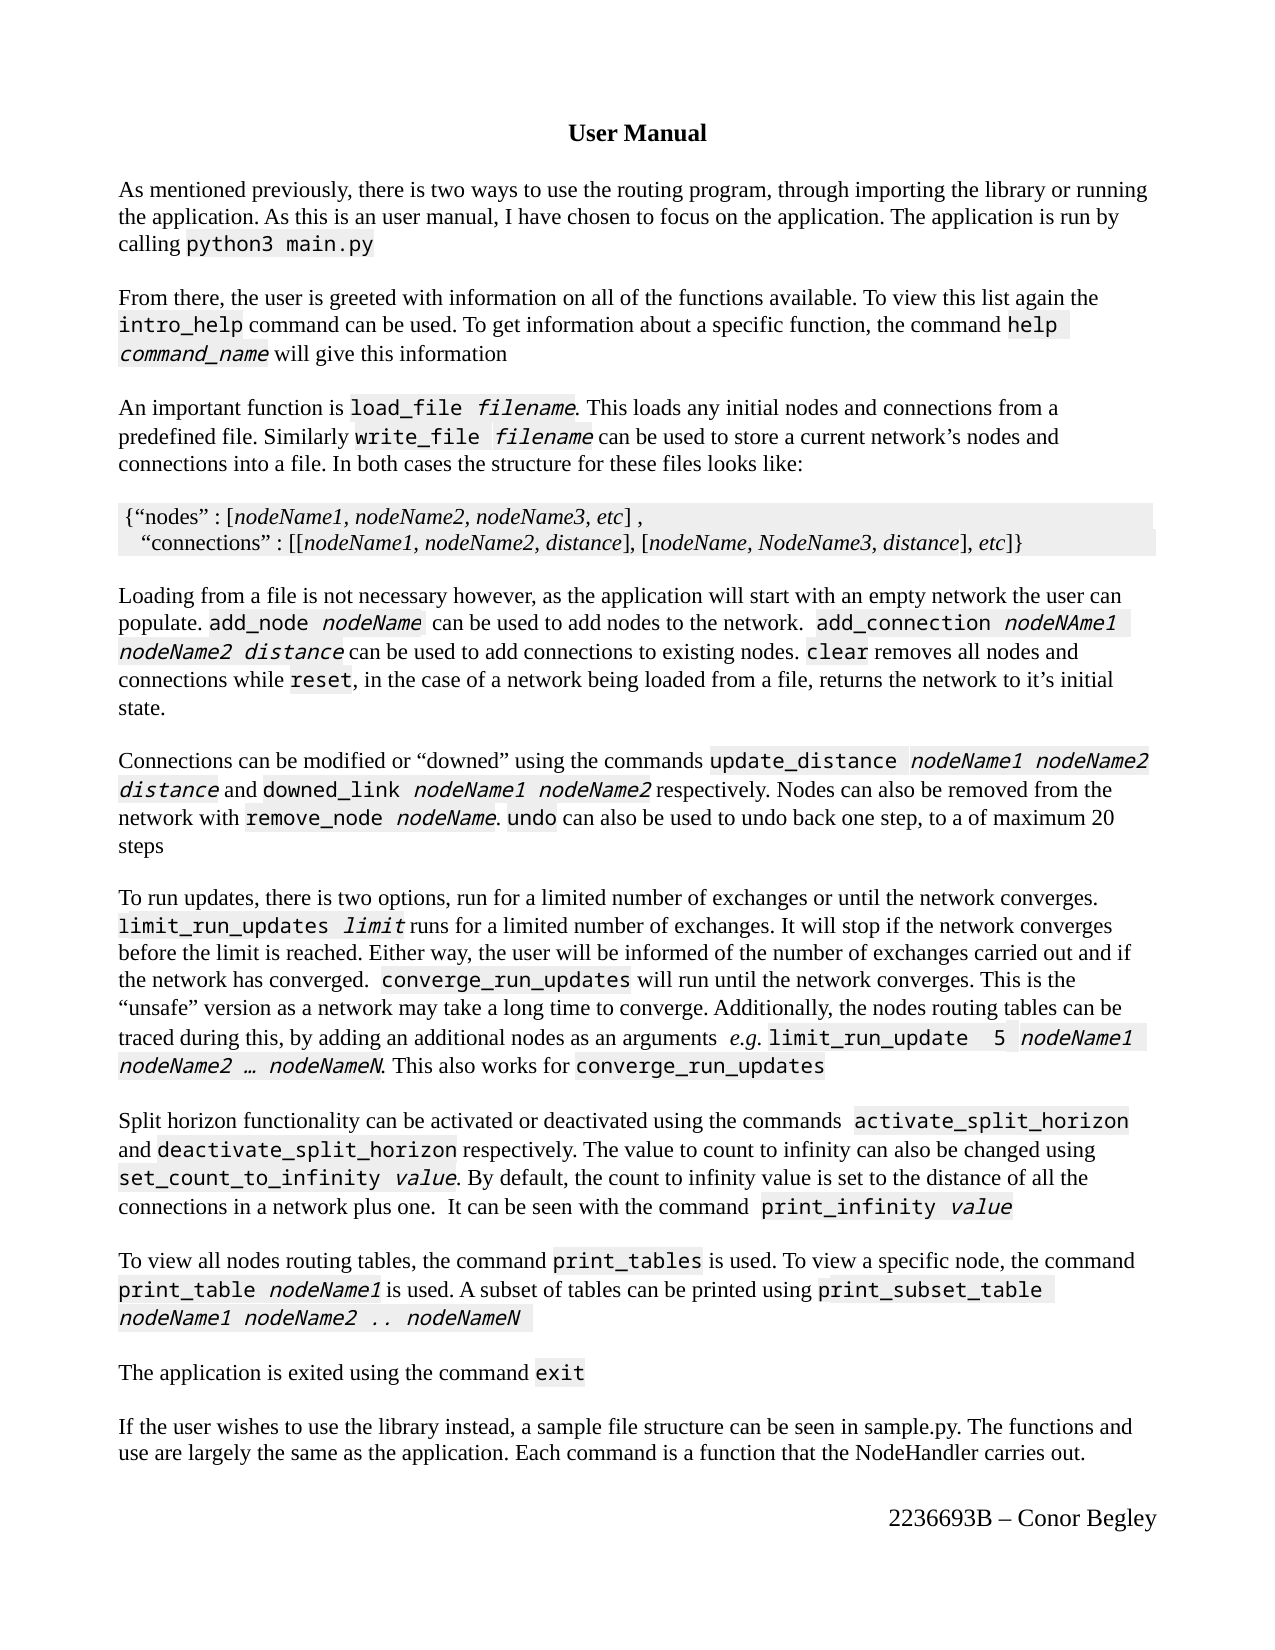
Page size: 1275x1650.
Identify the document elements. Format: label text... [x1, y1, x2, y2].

text An important function is load_file filename. This loads any initial nodes and connections from a predefined file. Similarly write_file filename can be used to store a current network’s nodes and connections into a file. In both cases the structure for these files looks like: [118, 393, 1157, 477]
text Split horizon functionality can be activated or deactivated using the commands activate_split_horizon and deactivate_split_horizon respectively. The value to count to infinity can also be changed using set_count_to_infinity value. By default, the count to infinity value is set to the distance of all the connections in a network plus one. It can be seen with the command print_infinity value [118, 1106, 1157, 1220]
text To view all nodes routing tables, the command print_tables is used. To view a specific node, the command print_table nodeName1 is used. A subset of tables can be printed using print_subset_table nodeName1 nodeName2 .. nodeNameN [118, 1247, 1157, 1332]
text “connections” : [[nodeName1, nodeName2, distance], [nodeName, NodeName3, distance], etc]} [118, 529, 1157, 556]
text From there, the user is greeted with information on all of the functions available. To view this list again the intro_help command can be used. To get information about a specific function, the command help command_name will give this information [118, 284, 1157, 367]
text {“nodes” : [nodeName1, nodeName2, nodeName3, etc] , [118, 503, 1157, 529]
text If the user wishes to use the library instead, a sample file structure can be seen in sample.py. The functions and use are largely the same as the application. Each command is a function that the NodeHandler carries out. [118, 1413, 1157, 1466]
text Connections can be modified or “downed” using the commands update_distance nodeName1 nodeName2 distance and downed_link nodeName1 nodeName2 respectively. Nodes can also be removed from the network with remove_node nodeName. undo can also be used to undo back one step, to a of maximum 20 steps [118, 746, 1157, 858]
text To run updates, there is two options, run for a limited number of exchanges or until the network converges. limit_run_updates limit runs for a limited number of exchanges. It will stop if the network converges before the limit is reached. Either way, the user will be informed of the number of exchanges carried out and if the network has converged. converge_run_updates will run until the network converges. This is the “unsafe” version as a network may take a long time to converge. Additionally, the nodes routing tables can be traced during this, by adding an additional nodes as an arguments e.g. limit_run_update 5 nodeName1 nodeName2 … nodeNameN. This also works for converge_run_updates [118, 884, 1157, 1080]
text Loading from a file is not necessary however, as the application will start with an empty network the user can populate. add_node nodeName can be used to add nodes to the network. add_connection nodeNAme1 nodeName2 distance can be used to add connections to existing nodes. clear removes all nodes and connections while reset, in the case of a network being loaded from a file, returns the network to it’s initial state. [118, 582, 1157, 720]
text As mentioned previously, there is two ways to use the routing program, through importing the library or running the application. As this is an user manual, I have chosen to focus on the application. The application is run by calling python3 main.py [118, 176, 1157, 257]
text The application is exited using the command exit [118, 1358, 1157, 1387]
